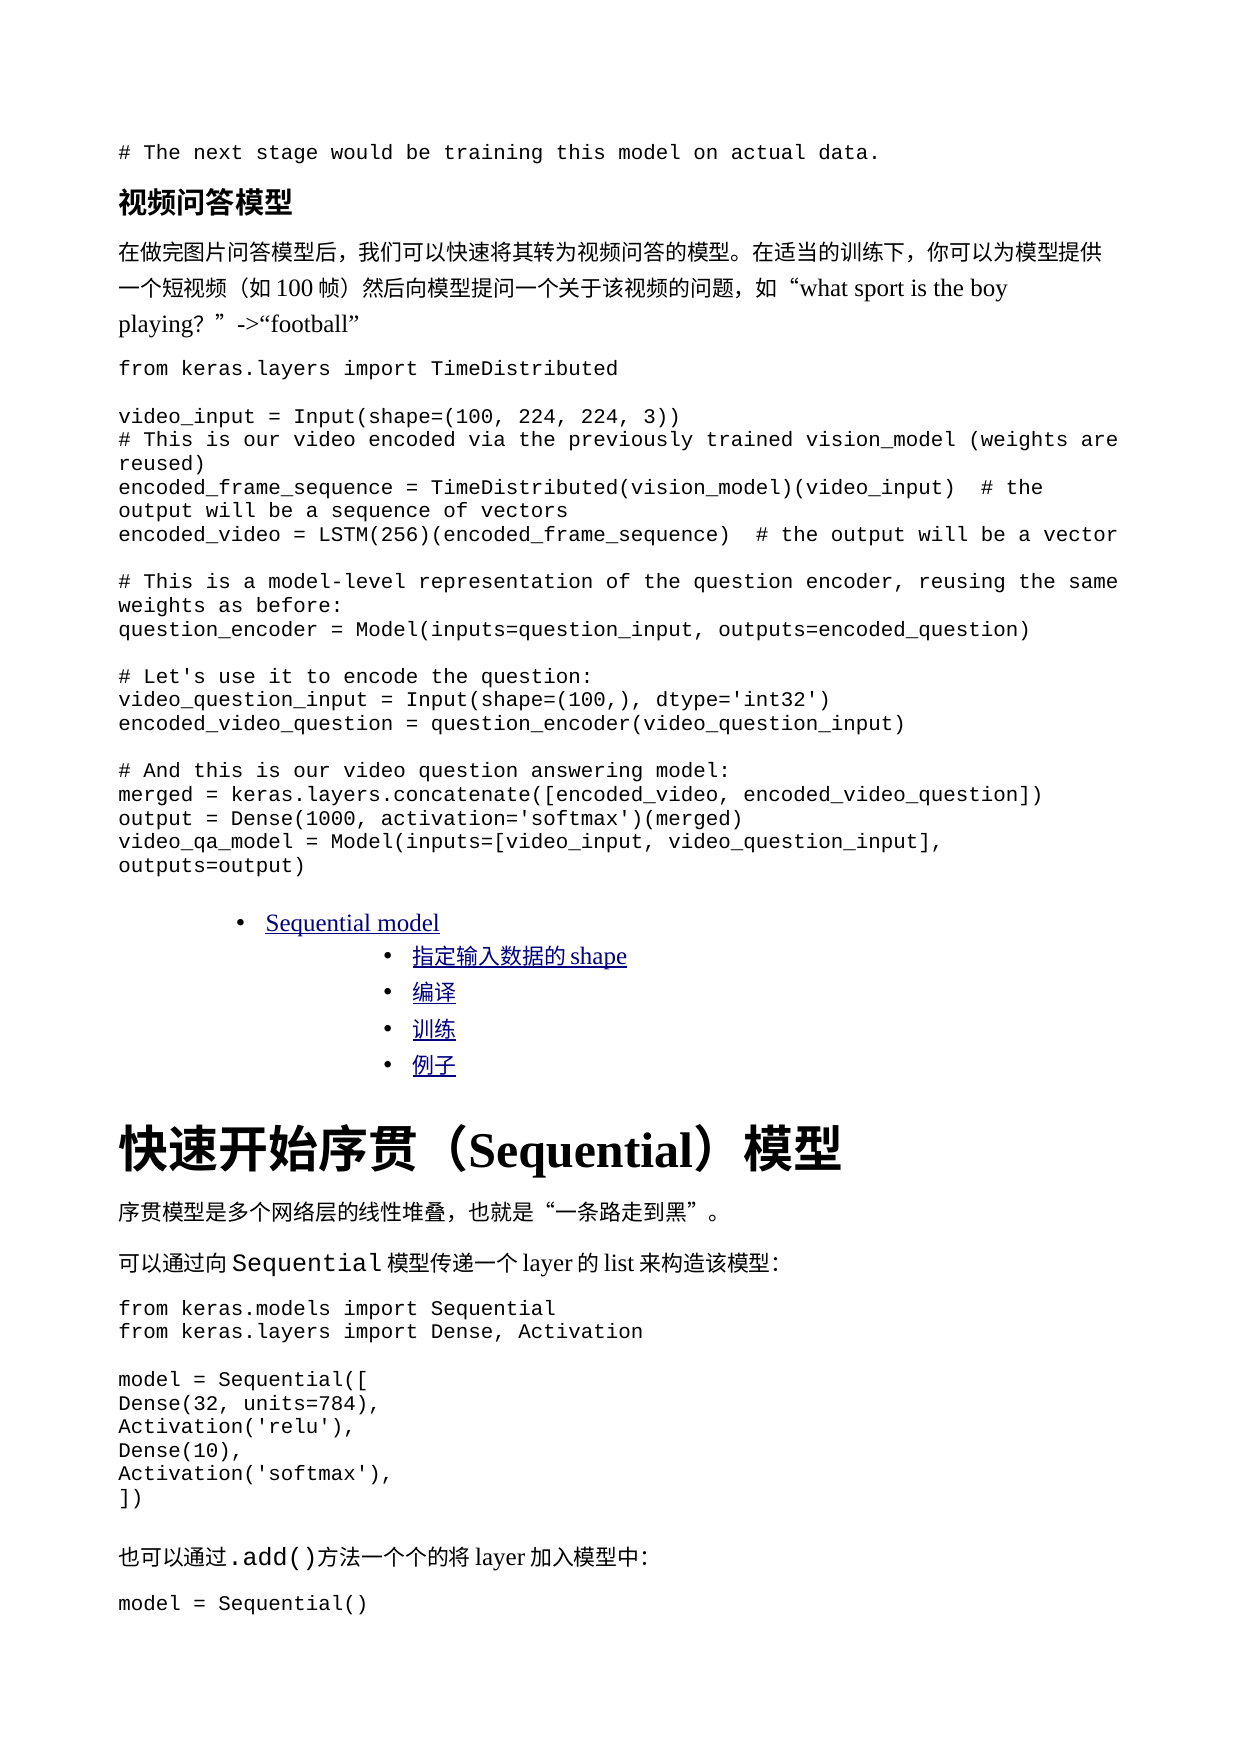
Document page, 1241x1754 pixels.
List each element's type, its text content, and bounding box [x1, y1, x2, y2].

text 可以通过向Sequential模型传递一个layer的list来构造该模型： [118, 1246, 1122, 1278]
text Dense(10), [118, 1440, 1122, 1463]
text video_qa_model = Model(inputs=[video_input, video_question_input], outputs=output) [118, 831, 1122, 879]
text Activation('softmax'), [118, 1463, 1122, 1487]
list 编译 [383, 975, 1122, 1007]
text merged = keras.layers.concatenate([encoded_video, encoded_video_question]) [118, 784, 1122, 808]
text encoded_frame_sequence = TimeDistributed(vision_model)(video_input) # the output will be a sequence of vectors [118, 477, 1122, 524]
text # This is a model-level representation of the question encoder, reusing the same weights as before: [118, 571, 1122, 618]
text model = Sequential() [118, 1593, 1122, 1616]
text from keras.layers import TimeDistributed [118, 358, 1122, 382]
text from keras.models import Sequential [118, 1298, 1122, 1322]
text from keras.layers import Dense, Activation [118, 1322, 1122, 1345]
text 在做完图片问答模型后，我们可以快速将其转为视频问答的模型。在适当的训练下，你可以为模型提供一个短视频（如100帧）然后向模型提问一个关于该视频的问题，如“what sport is the boy playing？”->“football” [118, 235, 1122, 339]
text 也可以通过.add()方法一个个的将layer加入模型中： [118, 1540, 1122, 1573]
list 指定输入数据的shape [383, 941, 1122, 971]
subtitle 视频问答模型 [118, 180, 1122, 222]
text model = Sequential([ [118, 1369, 1122, 1392]
text encoded_video_question = question_encoder(video_question_input) [118, 713, 1122, 737]
text # Let's use it to encode the question: [118, 666, 1122, 689]
text encoded_video = LSTM(256)(encoded_frame_sequence) # the output will be a vector [118, 524, 1122, 548]
text Activation('relu'), [118, 1416, 1122, 1440]
text output = Dense(1000, activation='softmax')(merged) [118, 808, 1122, 831]
text video_question_input = Input(shape=(100,), dtype='int32') [118, 689, 1122, 713]
subtitle 快速开始序贯（Sequential）模型 [118, 1110, 1122, 1182]
list 例子 [383, 1048, 1122, 1080]
text Dense(32, units=784), [118, 1392, 1122, 1416]
list 训练 [383, 1012, 1122, 1043]
text 序贯模型是多个网络层的线性堆叠，也就是“一条路走到黑”。 [118, 1194, 1122, 1226]
text question_encoder = Model(inputs=question_input, outputs=encoded_question) [118, 618, 1122, 642]
list Sequential model [236, 908, 1122, 937]
text # This is our video encoded via the previously trained vision_model (weights are reused) [118, 429, 1122, 477]
text video_input = Input(shape=(100, 224, 224, 3)) [118, 406, 1122, 429]
text # And this is our video question answering model: [118, 760, 1122, 784]
text ]) [118, 1487, 1122, 1511]
text # The next stage would be training this model on actual data. [118, 142, 1122, 165]
